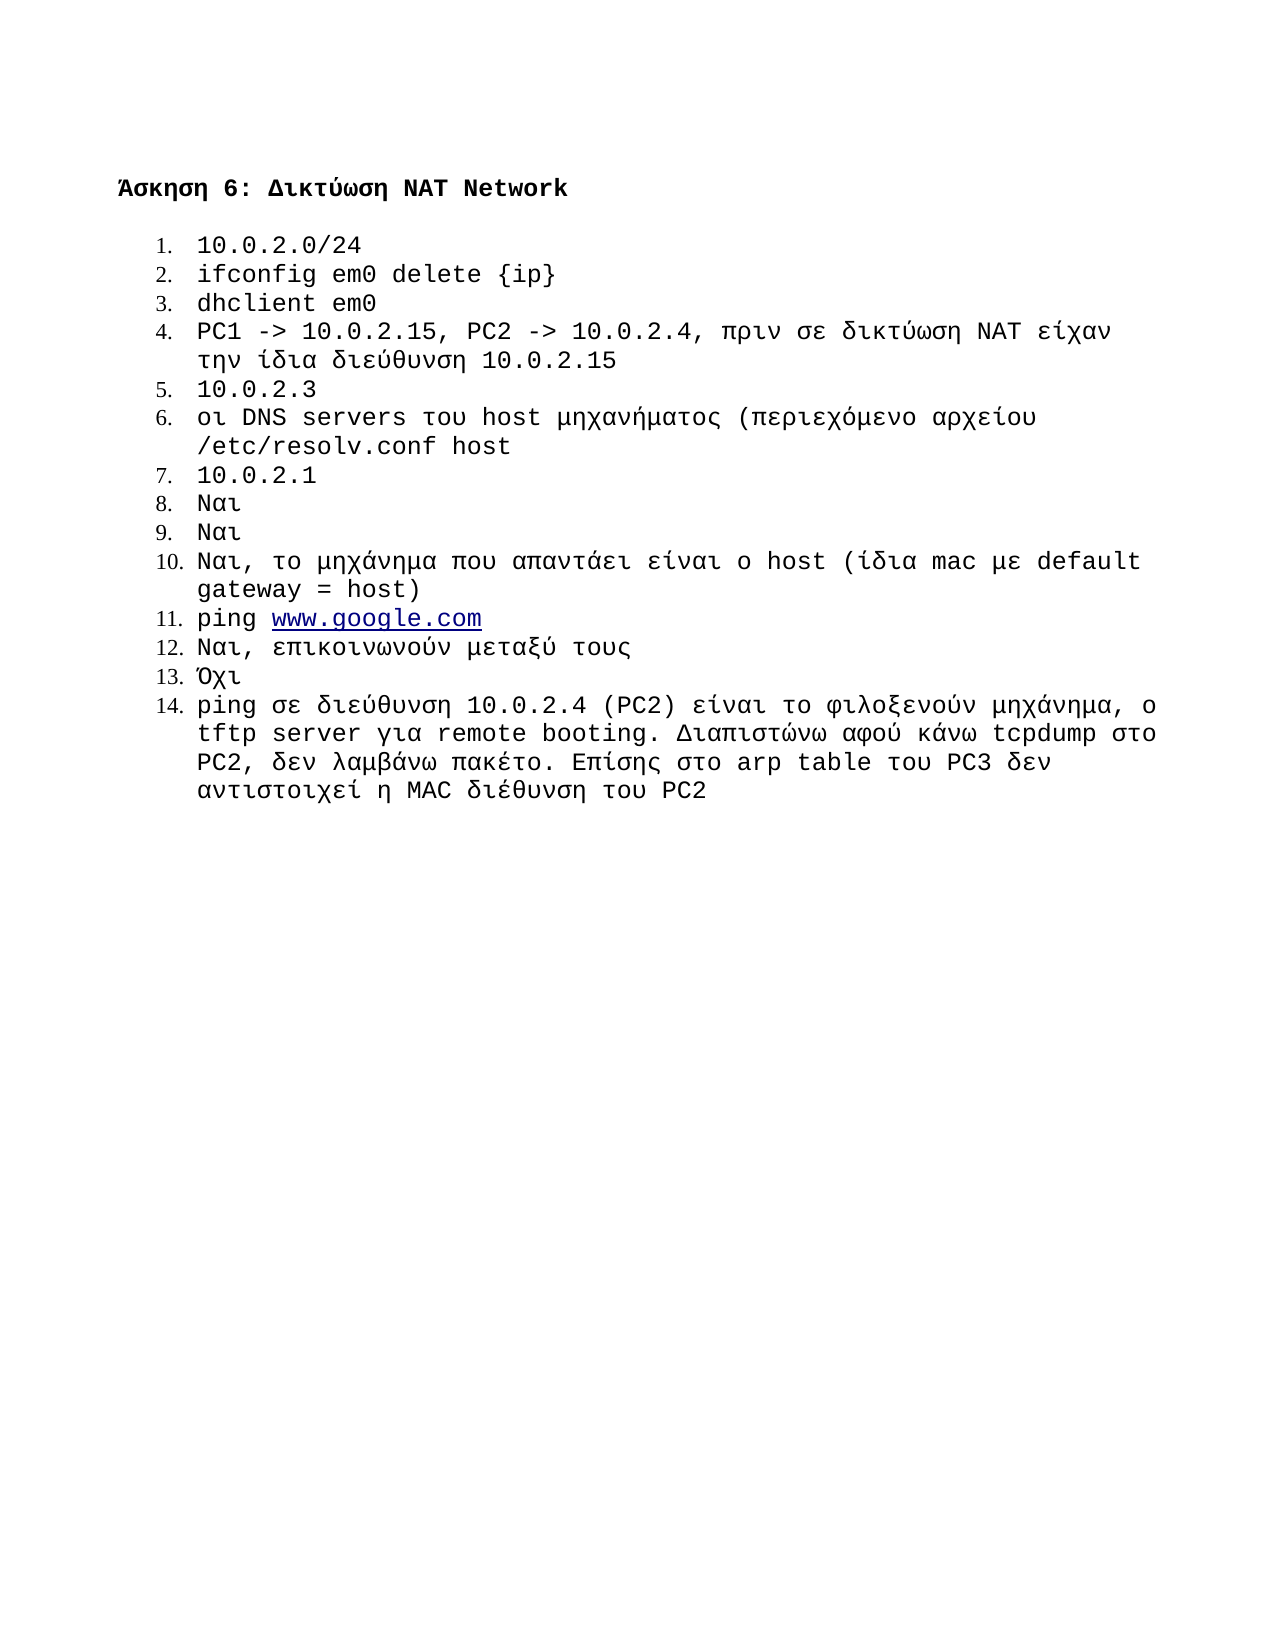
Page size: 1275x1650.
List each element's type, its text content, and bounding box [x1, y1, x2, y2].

list ping www.google.com [155, 605, 1157, 634]
list Ναι [155, 519, 1157, 548]
list dhclient em0 [155, 289, 1157, 318]
list 10.0.2.0/24 [155, 232, 1157, 261]
list 10.0.2.1 [155, 462, 1157, 491]
list Ναι, επικοινωνούν μεταξύ τους [155, 634, 1157, 663]
text Άσκηση 6: Δικτύωση NAT Network [118, 175, 1157, 203]
list Ναι, το μηχάνημα που απαντάει είναι ο host (ίδια mac με default gateway = host) [155, 548, 1157, 605]
list ifconfig em0 delete {ip} [155, 261, 1157, 289]
list PC1 -> 10.0.2.15, PC2 -> 10.0.2.4, πριν σε δικτύωση NAT είχαν την ίδια διεύθυνση 10.0.2.15 [155, 318, 1157, 376]
list οι DNS servers του host μηχανήματος (περιεχόμενο αρχείου /etc/resolv.conf host [155, 404, 1157, 462]
list ping σε διεύθυνση 10.0.2.4 (PC2) είναι το φιλοξενούν μηχάνημα, o tftp server για remote booting. Διαπιστώνω αφού κάνω tcpdump στο PC2, δεν λαμβάνω πακέτο. Επίσης στο arp table του PC3 δεν αντιστοιχεί η MAC διέθυνση του PC2 [155, 692, 1157, 806]
list 10.0.2.3 [155, 376, 1157, 404]
list Όχι [155, 663, 1157, 692]
list Ναι [155, 491, 1157, 519]
